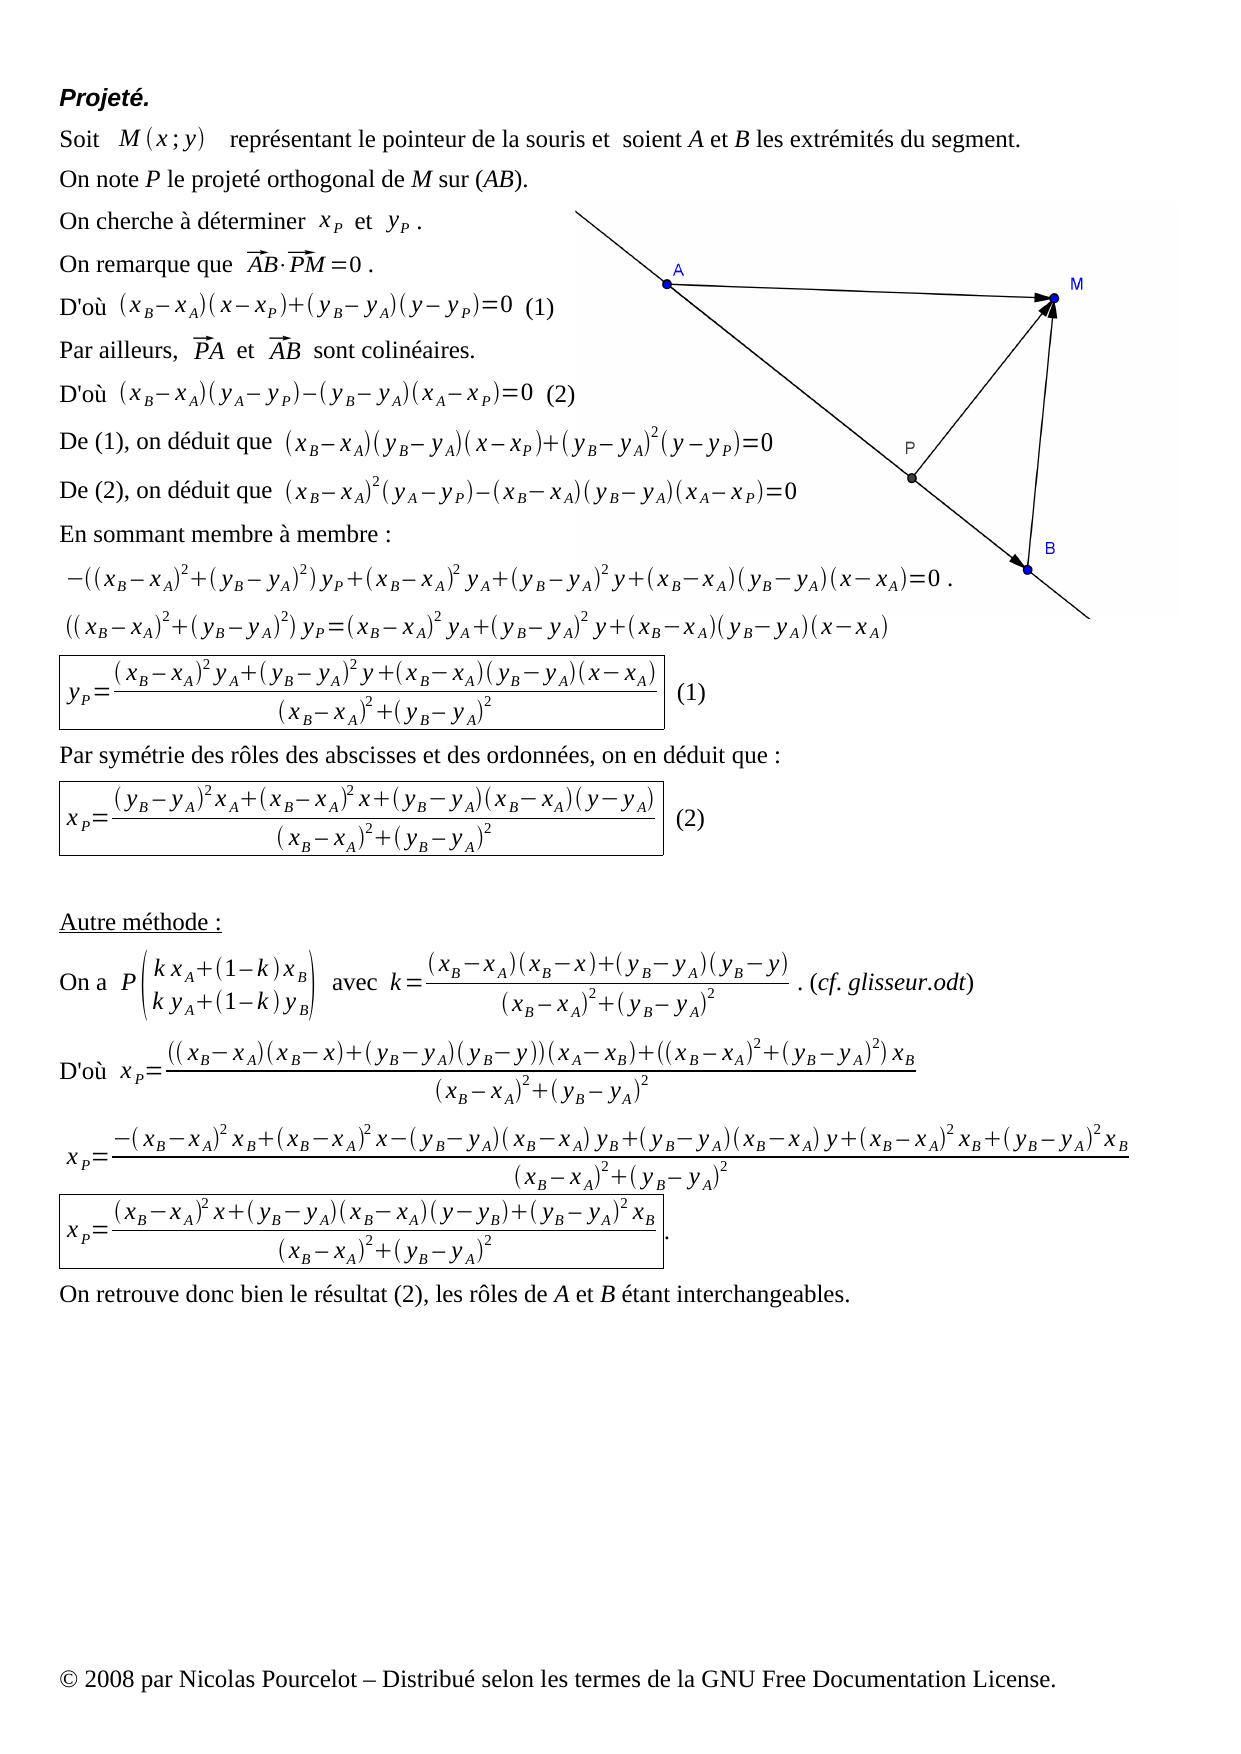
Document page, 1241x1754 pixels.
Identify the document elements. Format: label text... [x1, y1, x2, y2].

text D'où [59, 1034, 1181, 1108]
text D'où (2) [59, 378, 575, 410]
text (1) [665, 655, 1181, 729]
text (1) [60, 656, 664, 729]
text De (1), on déduit que [59, 422, 575, 460]
text Par symétrie des rôles des abscisses et des ordonnées, on en déduit que : [59, 741, 1181, 769]
text (2) [60, 782, 663, 855]
text Soit représentant le pointeur de la souris et soient A et B les extrémités du segment. [59, 124, 1181, 153]
text On cherche à déterminer et . [59, 206, 575, 237]
text Par ailleurs, et sont colinéaires. [59, 335, 575, 366]
text D'où (1) [59, 291, 575, 322]
text En sommant membre à membre : [59, 520, 575, 548]
text On remarque que . [59, 249, 575, 278]
text (2) [664, 781, 1181, 855]
text . [59, 560, 575, 595]
text . [59, 1120, 1181, 1268]
text De (2), on déduit que [59, 473, 575, 508]
text Autre méthode : [59, 908, 1181, 936]
picture [575, 202, 1180, 619]
subtitle Projeté. [59, 84, 1181, 112]
text On a avec . (cf. glisseur.odt) [59, 948, 1181, 1022]
text On note P le projeté orthogonal de M sur (AB). [59, 165, 1181, 193]
text On retrouve donc bien le résultat (2), les rôles de A et B étant interchangeables. [59, 1280, 1181, 1308]
